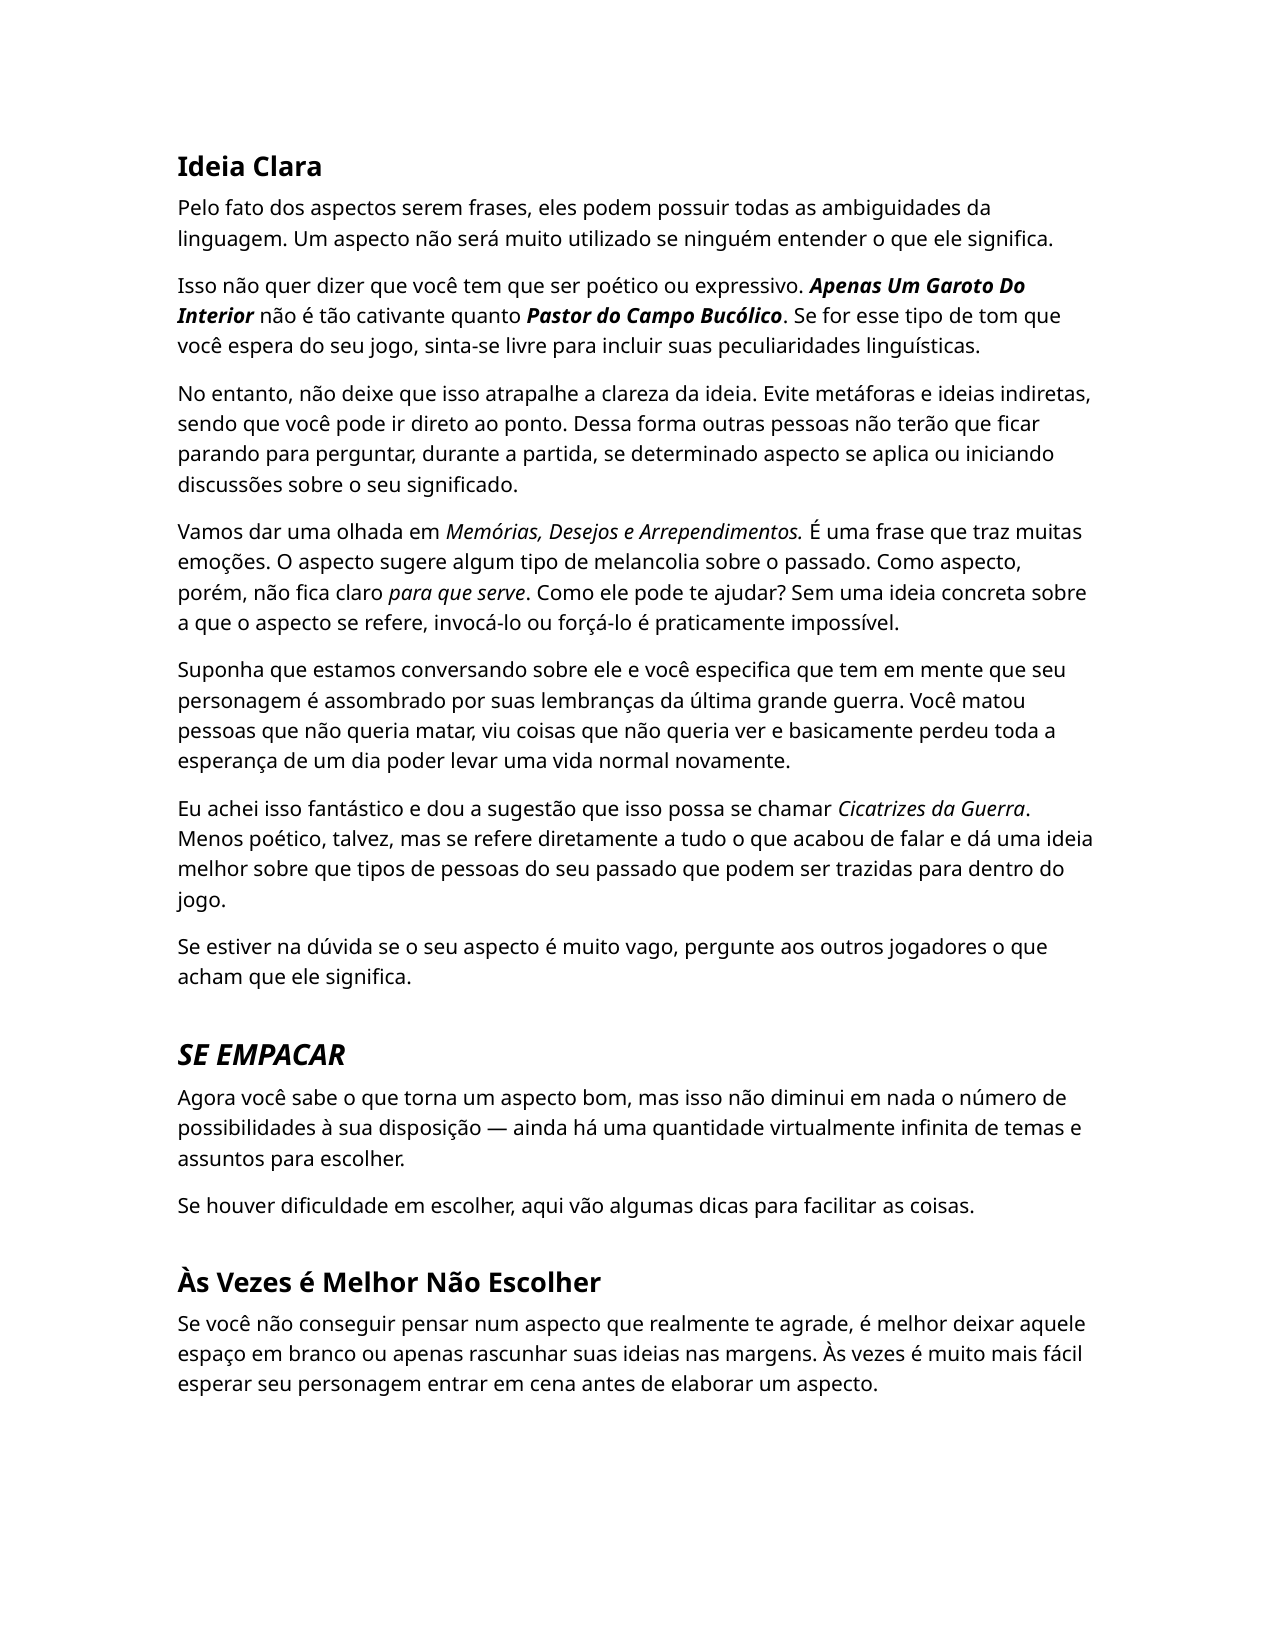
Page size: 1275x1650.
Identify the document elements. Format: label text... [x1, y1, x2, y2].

subtitle Às Vezes é Melhor Não Escolher [177, 1263, 1098, 1300]
text Se você não conseguir pensar num aspecto que realmente te agrade, é melhor deixar aquele espaço em branco ou apenas rascunhar suas ideias nas margens. Às vezes é muito mais fácil esperar seu personagem entrar em cena antes de elaborar um aspecto. [177, 1309, 1098, 1398]
text Agora você sabe o que torna um aspecto bom, mas isso não diminui em nada o número de possibilidades à sua disposição — ainda há uma quantidade virtualmente infinita de temas e assuntos para escolher. [177, 1083, 1098, 1172]
text Eu achei isso fantástico e dou a sugestão que isso possa se chamar Cicatrizes da Guerra. Menos poético, talvez, mas se refere diretamente a tudo o que acabou de falar e dá uma ideia melhor sobre que tipos de pessoas do seu passado que podem ser trazidas para dentro do jogo. [177, 794, 1098, 913]
text Pelo fato dos aspectos serem frases, eles podem possuir todas as ambiguidades da linguagem. Um aspecto não será muito utilizado se ninguém entender o que ele significa. [177, 193, 1098, 252]
subtitle Ideia Clara [177, 148, 1098, 184]
text Suponha que estamos conversando sobre ele e você especifica que tem em mente que seu personagem é assombrado por suas lembranças da última grande guerra. Você matou pessoas que não queria matar, viu coisas que não queria ver e basicamente perdeu toda a esperança de um dia poder levar uma vida normal novamente. [177, 655, 1098, 775]
text Vamos dar uma olhada em Memórias, Desejos e Arrependimentos. É uma frase que traz muitas emoções. O aspecto sugere algum tipo de melancolia sobre o passado. Como aspecto, porém, não fica claro para que serve. Como ele pode te ajudar? Sem uma ideia concreta sobre a que o aspecto se refere, invocá-lo ou forçá-lo é praticamente impossível. [177, 517, 1098, 637]
text No entanto, não deixe que isso atrapalhe a clareza da ideia. Evite metáforas e ideias indiretas, sendo que você pode ir direto ao ponto. Dessa forma outras pessoas não terão que ficar parando para perguntar, durante a partida, se determinado aspecto se aplica ou iniciando discussões sobre o seu significado. [177, 379, 1098, 498]
subtitle SE EMPACAR [177, 1034, 1098, 1074]
text Se estiver na dúvida se o seu aspecto é muito vago, pergunte aos outros jogadores o que acham que ele significa. [177, 932, 1098, 991]
text Isso não quer dizer que você tem que ser poético ou expressivo. Apenas Um Garoto Do Interior não é tão cativante quanto Pastor do Campo Bucólico. Se for esse tipo de tom que você espera do seu jogo, sinta-se livre para incluir suas peculiaridades linguísticas. [177, 271, 1098, 360]
text Se houver dificuldade em escolher, aqui vão algumas dicas para facilitar as coisas. [177, 1191, 1098, 1219]
